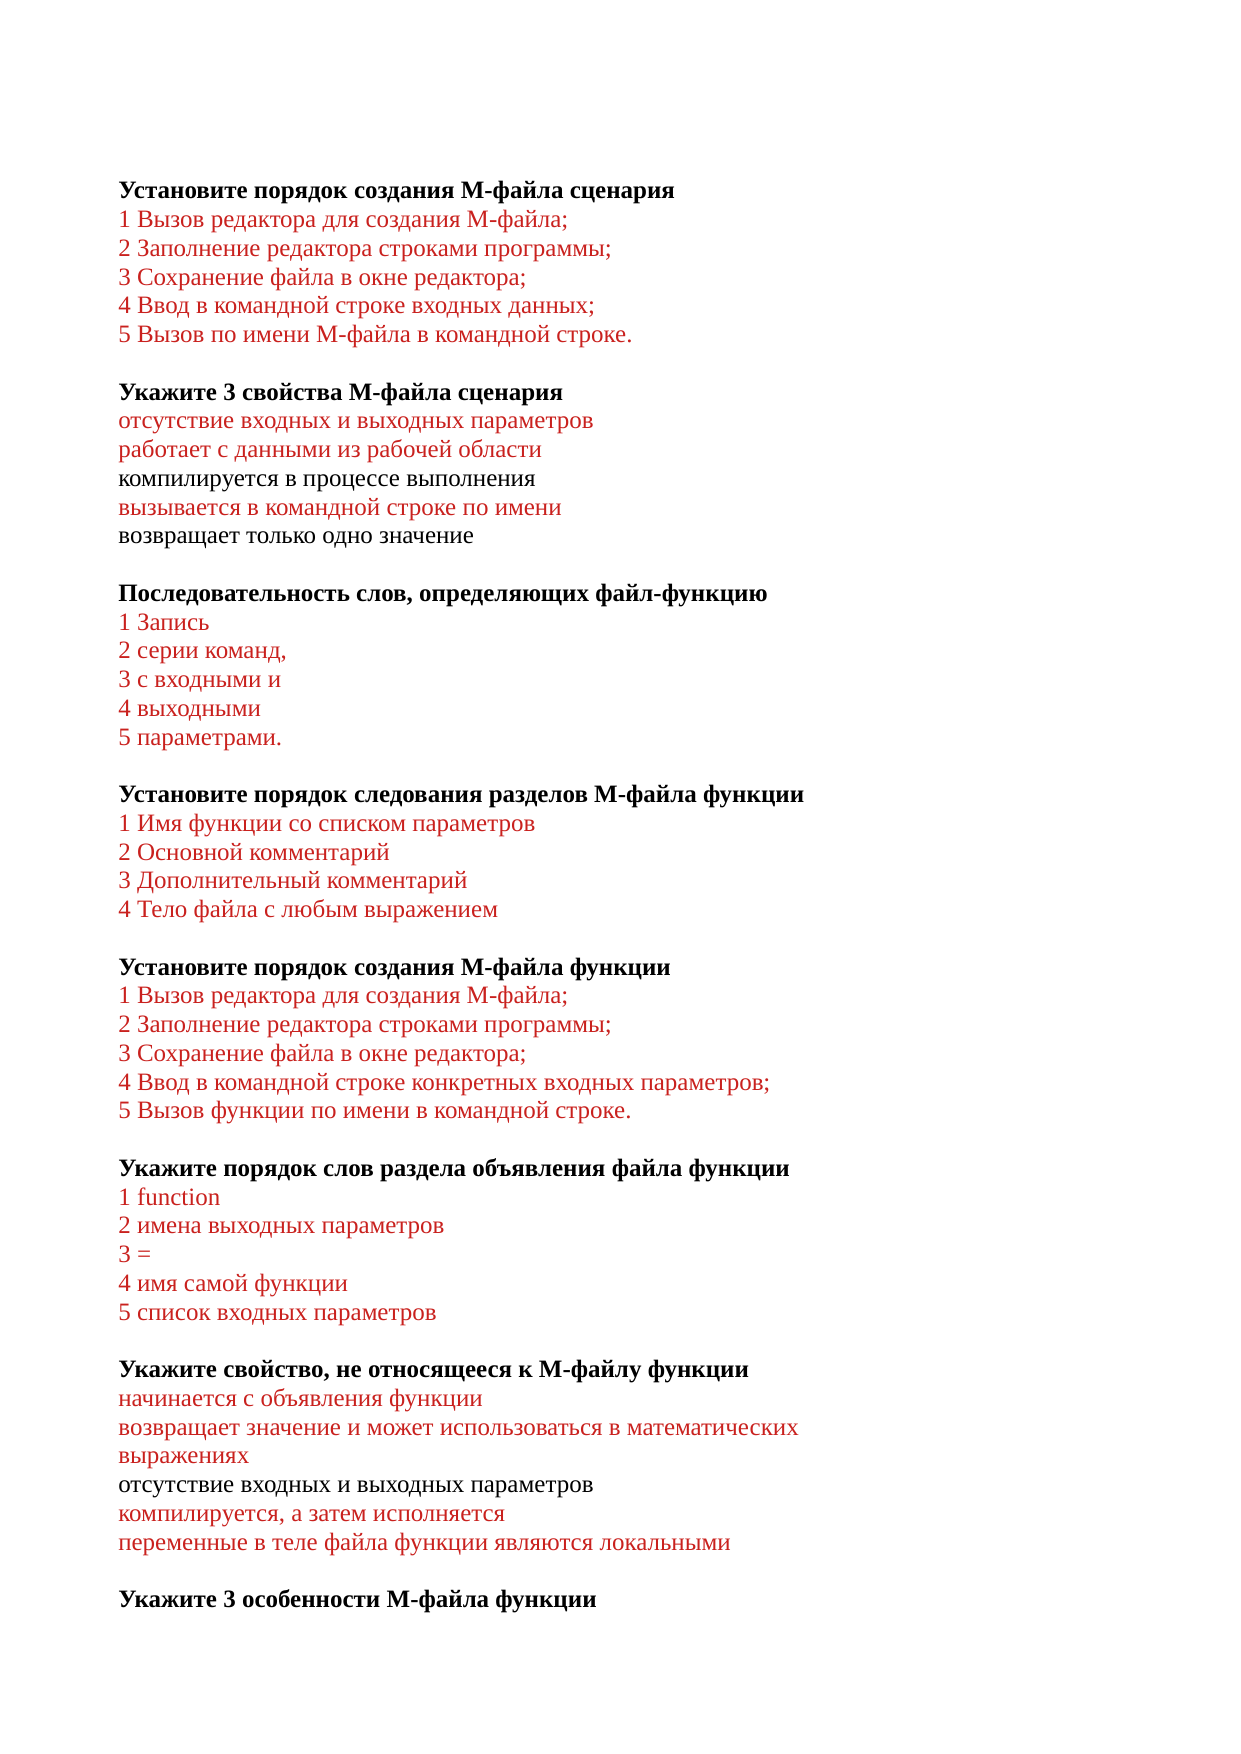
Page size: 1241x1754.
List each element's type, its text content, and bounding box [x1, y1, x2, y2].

text компилируется, а затем исполняется [118, 1498, 1122, 1527]
text Установите порядок создания М-файла сценария [118, 176, 1122, 204]
text Укажите 3 особенности М-файла функции [118, 1584, 1122, 1613]
text Укажите 3 свойства М-файла сценария [118, 377, 1122, 406]
text Укажите порядок слов раздела объявления файла функции [118, 1153, 1122, 1182]
text Установите порядок следования разделов М-файла функции [118, 779, 1122, 808]
text 4 Ввод в командной строке конкретных входных параметров; [118, 1067, 1122, 1096]
text 3 Сохранение файла в окне редактора; [118, 1038, 1122, 1067]
text 1 Вызов редактора для создания М-файла; [118, 981, 1122, 1009]
text выражениях [118, 1441, 1122, 1469]
text 5 Вызов функции по имени в командной строке. [118, 1096, 1122, 1124]
text 1 Вызов редактора для создания М-файла; [118, 204, 1122, 233]
text 1 Имя функции со списком параметров [118, 808, 1122, 837]
text 3 с входными и [118, 664, 1122, 693]
text 2 Заполнение редактора строками программы; [118, 1009, 1122, 1038]
text 2 Основной комментарий [118, 837, 1122, 866]
text 1 function [118, 1182, 1122, 1211]
text 3 Дополнительный комментарий [118, 866, 1122, 894]
text 5 Вызов по имени М-файла в командной строке. [118, 319, 1122, 348]
text 2 серии команд, [118, 636, 1122, 664]
text 5 список входных параметров [118, 1297, 1122, 1326]
text 2 Заполнение редактора строками программы; [118, 233, 1122, 262]
text 3 Сохранение файла в окне редактора; [118, 262, 1122, 291]
text начинается с объявления функции [118, 1383, 1122, 1412]
text переменные в теле файла функции являются локальными [118, 1527, 1122, 1556]
text отсутствие входных и выходных параметров [118, 406, 1122, 434]
text 2 имена выходных параметров [118, 1211, 1122, 1239]
text Установите порядок создания М-файла функции [118, 952, 1122, 981]
text 4 выходными [118, 693, 1122, 722]
text вызывается в командной строке по имени [118, 492, 1122, 521]
text 4 Тело файла с любым выражением [118, 894, 1122, 923]
text компилируется в процессе выполнения [118, 463, 1122, 492]
text возвращает значение и может использоваться в математических [118, 1412, 1122, 1441]
text работает с данными из рабочей области [118, 434, 1122, 463]
text 4 имя самой функции [118, 1268, 1122, 1297]
text 4 Ввод в командной строке входных данных; [118, 291, 1122, 319]
text Последовательность слов, определяющих файл-функцию [118, 578, 1122, 607]
text 3 = [118, 1239, 1122, 1268]
text Укажите свойство, не относящееся к М-файлу функции [118, 1354, 1122, 1383]
text 5 параметрами. [118, 722, 1122, 751]
text возвращает только одно значение [118, 521, 1122, 549]
text 1 Запись [118, 607, 1122, 636]
text отсутствие входных и выходных параметров [118, 1469, 1122, 1498]
